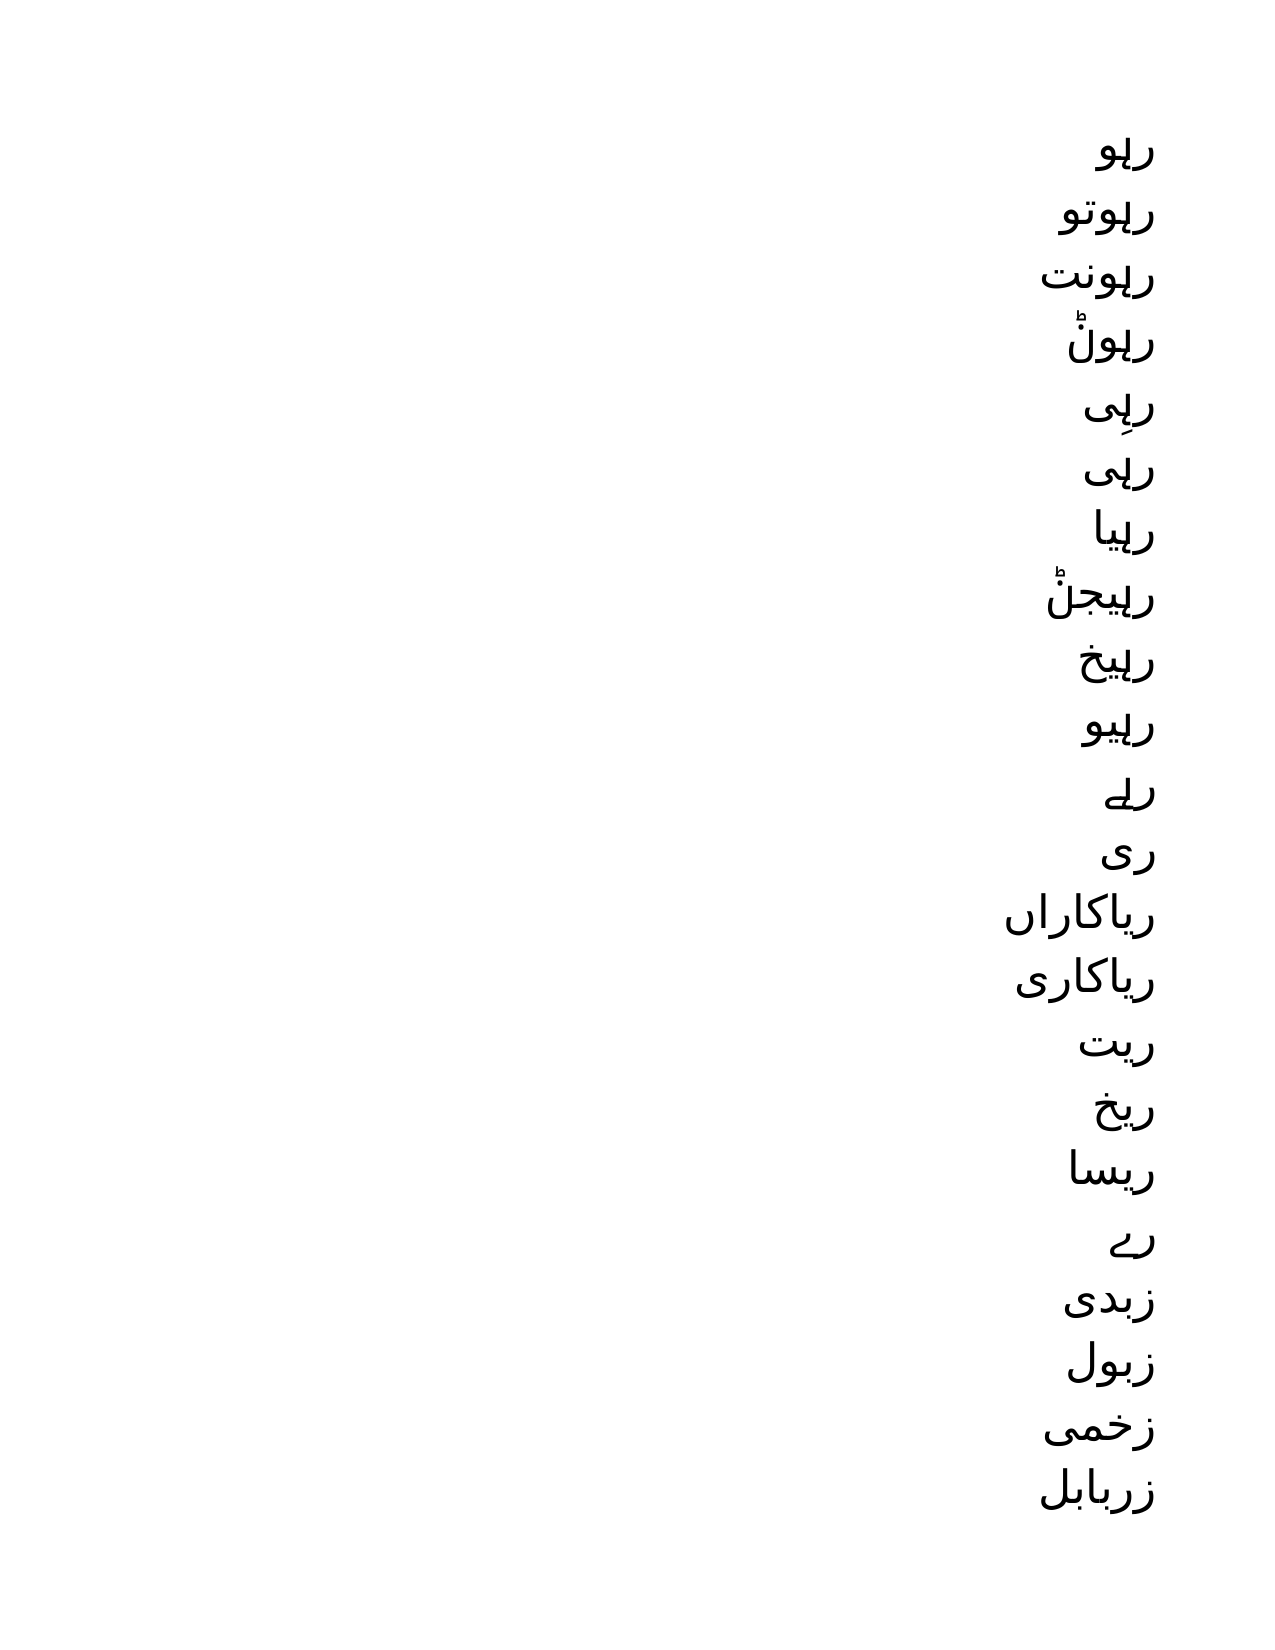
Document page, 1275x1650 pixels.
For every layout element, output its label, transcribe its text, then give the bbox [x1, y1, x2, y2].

text رہیو [118, 694, 1157, 747]
text زبول [118, 1333, 1157, 1387]
text رہوݨ [118, 310, 1157, 363]
text رہو [118, 118, 1157, 171]
text رے [118, 1205, 1157, 1259]
text ریسا [118, 1141, 1157, 1195]
text رہے [118, 758, 1157, 811]
text ریاکاراں [118, 886, 1157, 939]
text رہیا [118, 502, 1157, 555]
text ریاکاری [118, 949, 1157, 1003]
text ریت [118, 1013, 1157, 1067]
text رہونت [118, 246, 1157, 299]
text رہی [118, 438, 1157, 491]
text زربابل [118, 1461, 1157, 1514]
text رہِی [118, 374, 1157, 427]
text ری [118, 822, 1157, 875]
text رہیخ [118, 630, 1157, 683]
text زبدی [118, 1269, 1157, 1323]
text رہوتو [118, 182, 1157, 235]
text رہیجݨ [118, 566, 1157, 619]
text ریخ [118, 1077, 1157, 1131]
text زخمی [118, 1397, 1157, 1451]
